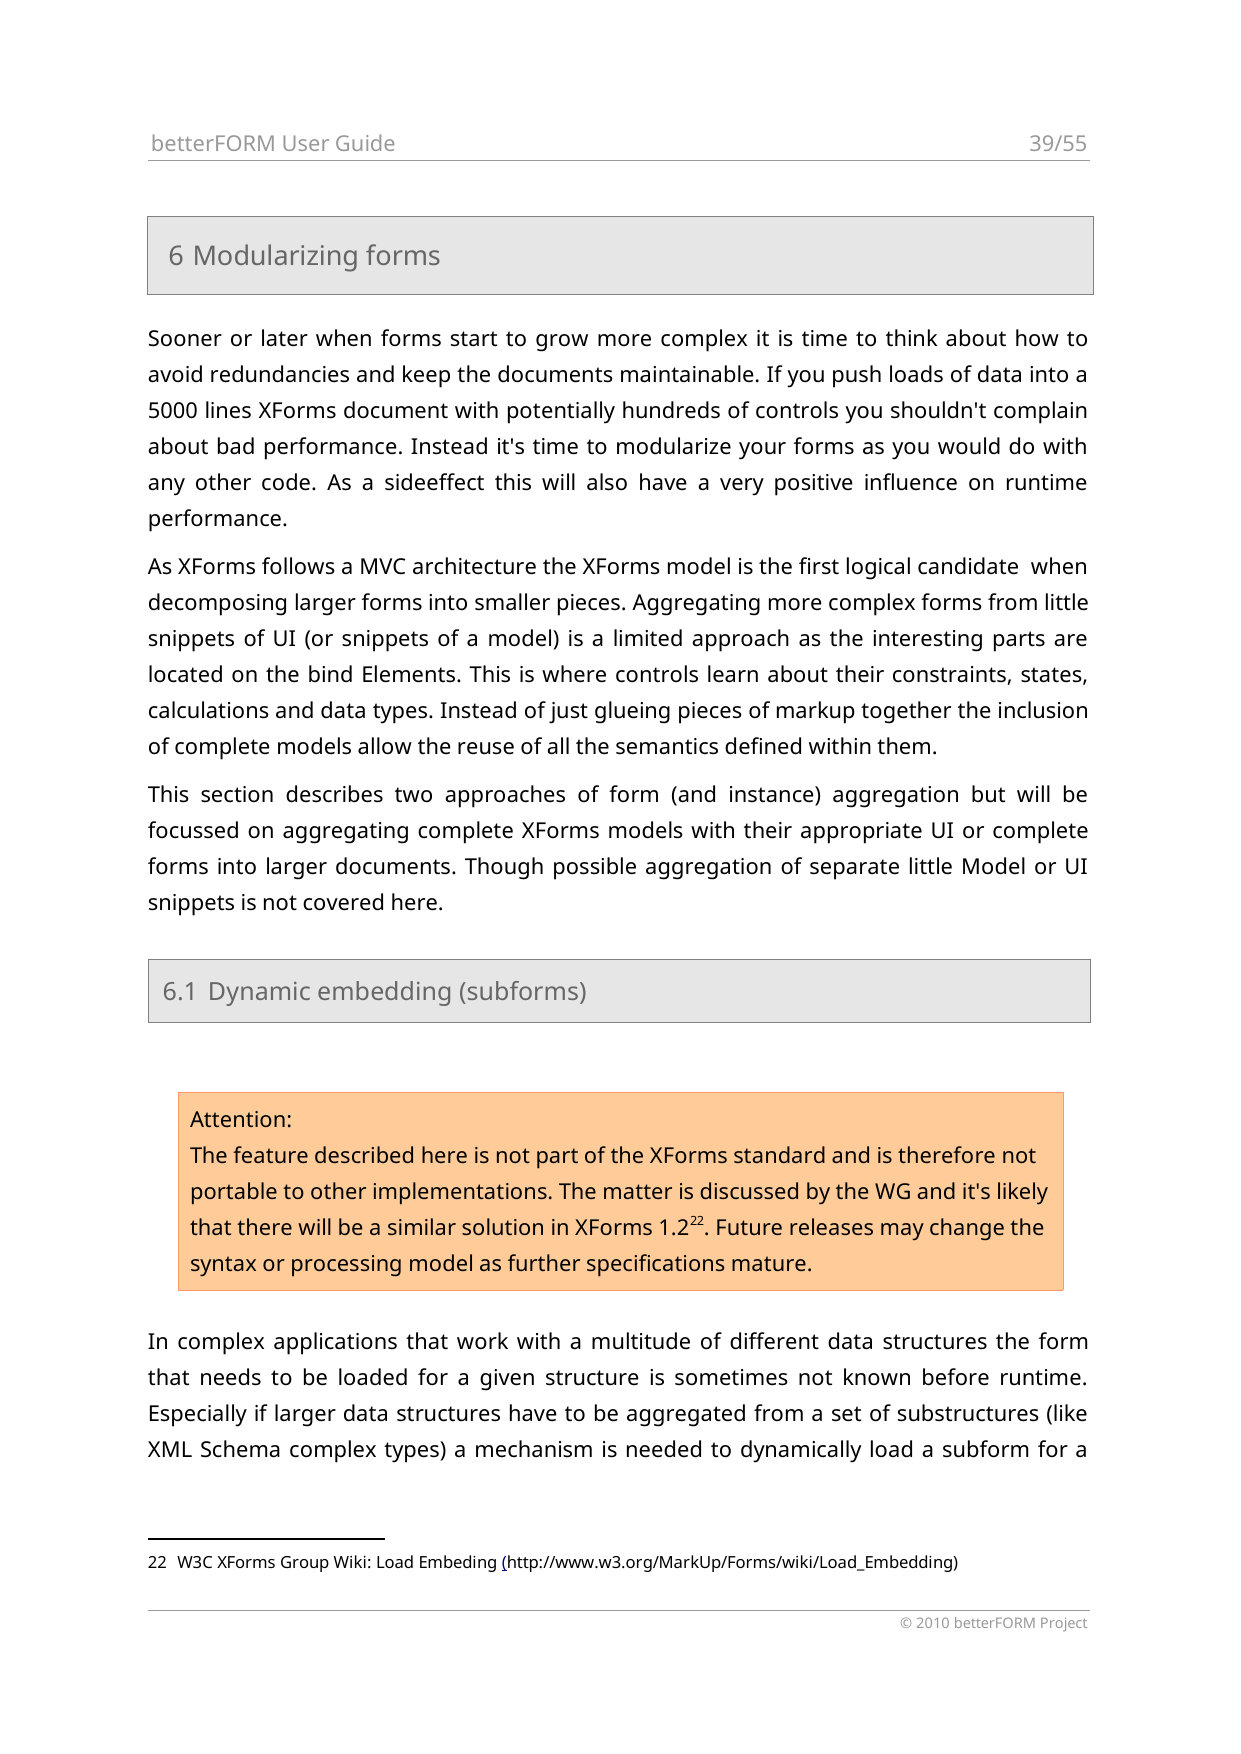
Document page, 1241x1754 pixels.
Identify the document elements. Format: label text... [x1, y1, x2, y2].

text W3C XForms Group Wiki: Load Embeding (http://www.w3.org/MarkUp/Forms/wiki/Load_Embedding) [148, 1551, 1093, 1574]
subtitle Modularizing forms [148, 217, 1093, 294]
text In complex applications that work with a multitude of different data structures the form that needs to be loaded for a given structure is sometimes not known before runtime. Especially if larger data structures have to be aggregated from a set of substructures (like XML Schema complex types) a mechanism is needed to dynamically load a subform for a [148, 1326, 1090, 1464]
text As XForms follows a MVC architecture the XForms model is the first logical candidate when decomposing larger forms into smaller pieces. Aggregating more complex forms from little snippets of UI (or snippets of a model) is a limited approach as the interesting parts are located on the bind Elements. This is where controls learn about their constraints, states, calculations and data types. Instead of just glueing pieces of markup together the inclusion of complete models allow the reuse of all the semantics defined within them. [148, 551, 1090, 761]
text Attention: The feature described here is not part of the XForms standard and is therefore not portable to other implementations. The matter is discussed by the WG and it's likely that there will be a similar solution in XForms 1.2. Future releases may change the syntax or processing model as further specifications mature. [179, 1093, 1063, 1290]
subtitle Dynamic embedding (subforms) [149, 960, 1090, 1022]
text This section describes two approaches of form (and instance) aggregation but will be focussed on aggregating complete XForms models with their appropriate UI or complete forms into larger documents. Though possible aggregation of separate little Model or UI snippets is not covered here. [148, 779, 1090, 917]
text Sooner or later when forms start to grow more complex it is time to think about how to avoid redundancies and keep the documents maintainable. If you push loads of data into a 5000 lines XForms document with potentially hundreds of controls you shouldn't complain about bad performance. Instead it's time to modularize your forms as you would do with any other code. As a sideeffect this will also have a very positive influence on runtime performance. [148, 323, 1090, 533]
